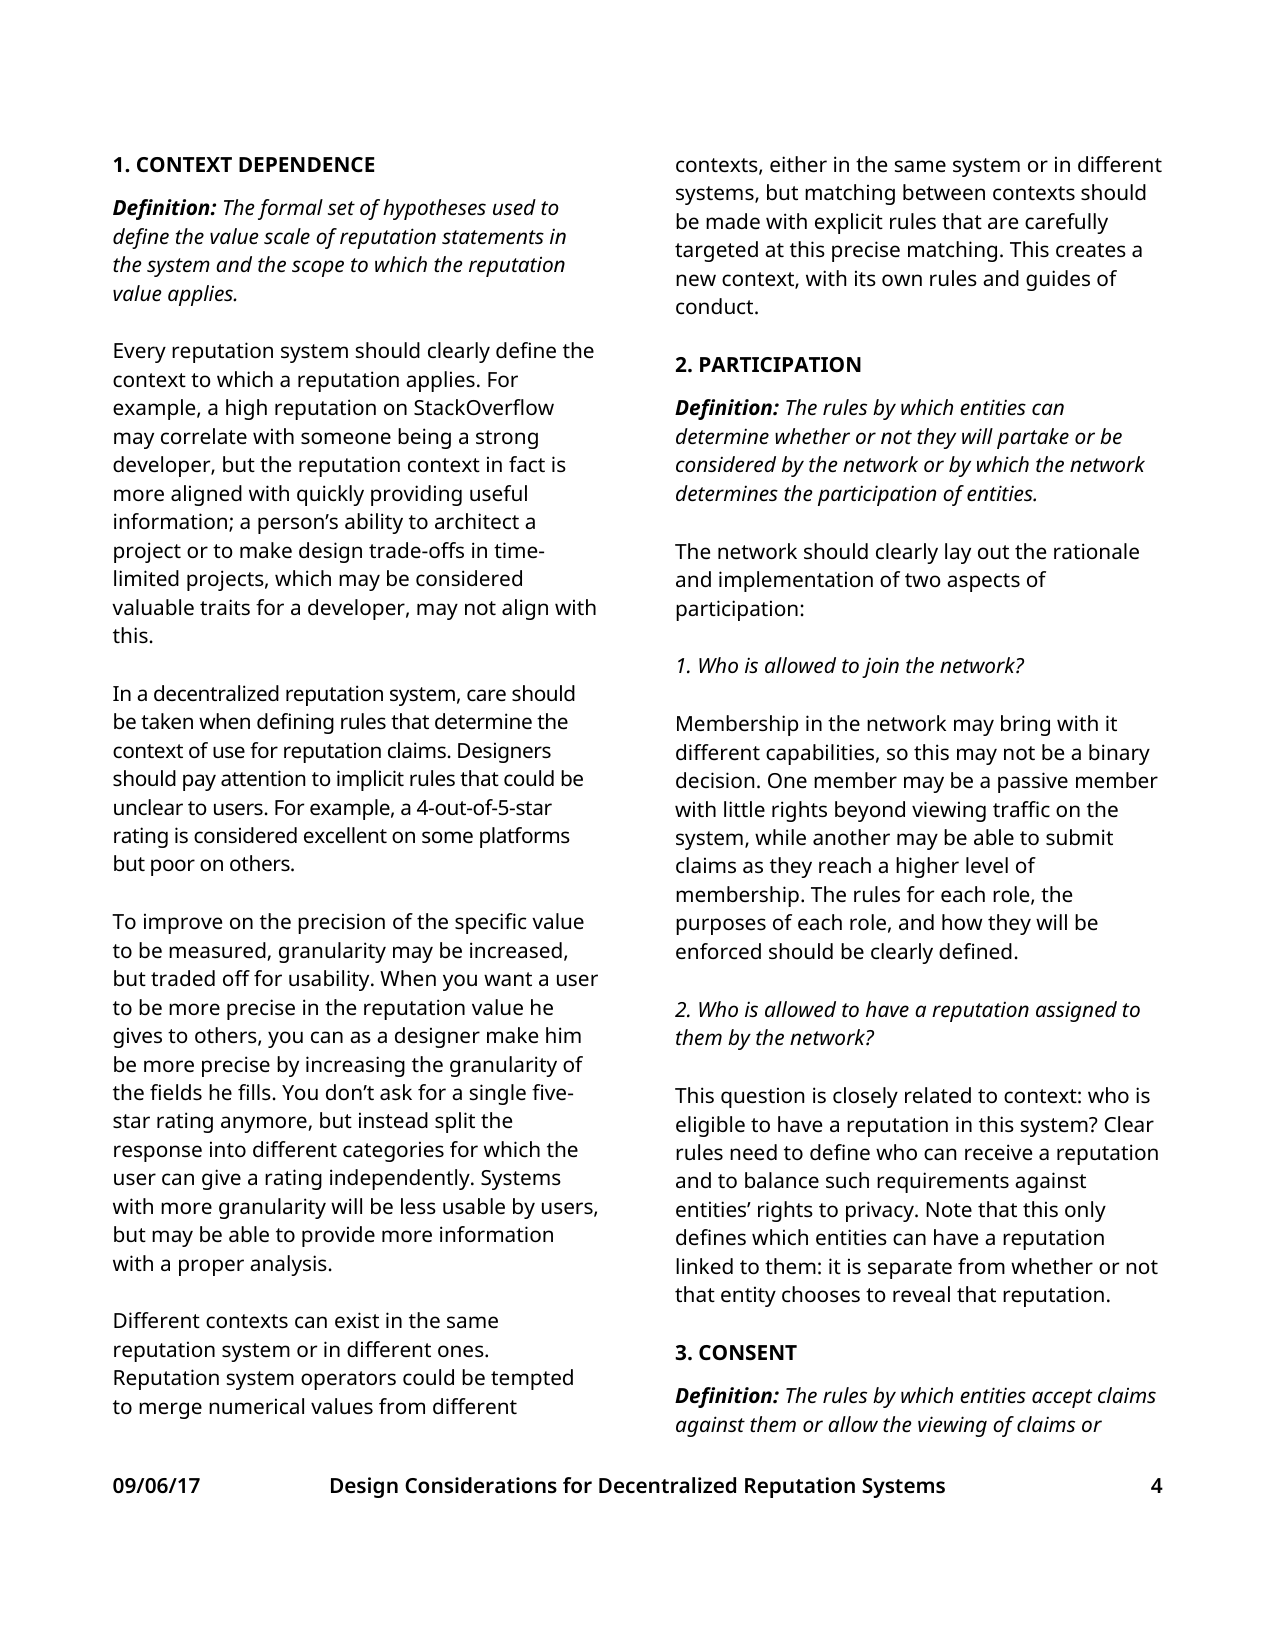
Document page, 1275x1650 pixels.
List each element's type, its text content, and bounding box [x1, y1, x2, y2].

text Every reputation system should clearly define the context to which a reputation applies. For example, a high reputation on StackOverflow may correlate with someone being a strong developer, but the reputation context in fact is more aligned with quickly providing useful information; a person’s ability to architect a project or to make design trade-offs in time-limited projects, which may be considered valuable traits for a developer, may not align with this. [112, 337, 600, 649]
text Definition: The formal set of hypotheses used to define the value scale of reputation statements in the system and the scope to which the reputation value applies. [112, 193, 600, 307]
text 1. Who is allowed to join the network? [675, 652, 1162, 680]
text Membership in the network may bring with it different capabilities, so this may not be a binary decision. One member may be a passive member with little rights beyond viewing traffic on the system, while another may be able to submit claims as they reach a higher level of membership. The rules for each role, the purposes of each role, and how they will be enforced should be clearly defined. [675, 709, 1162, 965]
text The network should clearly lay out the rationale and implementation of two aspects of participation: [675, 537, 1162, 622]
subtitle 3. Consent [675, 1338, 1162, 1367]
text Different contexts can exist in the same reputation system or in different ones. Reputation system operators could be tempted to merge numerical values from different [112, 1307, 600, 1420]
text Definition: The rules by which entities accept claims against them or allow the viewing of claims or [675, 1382, 1162, 1438]
text contexts, either in the same system or in different systems, but matching between contexts should be made with explicit rules that are carefully targeted at this precise matching. This creates a new context, with its own rules and guides of conduct. [675, 150, 1162, 321]
subtitle 2. Participation [675, 350, 1162, 378]
text In a decentralized reputation system, care should be taken when defining rules that determine the context of use for reputation claims. Designers should pay attention to implicit rules that could be unclear to users. For example, a 4-out-of-5-star rating is considered excellent on some platforms but poor on others. [112, 679, 600, 878]
text This question is closely related to context: who is eligible to have a reputation in this system? Clear rules need to define who can receive a reputation and to balance such requirements against entities’ rights to privacy. Note that this only defines which entities can have a reputation linked to them: it is separate from whether or not that entity chooses to reveal that reputation. [675, 1081, 1162, 1309]
text To improve on the precision of the specific value to be measured, granularity may be increased, but traded off for usability. When you want a user to be more precise in the reputation value he gives to others, you can as a designer make him be more precise by increasing the granularity of the fields he fills. You don’t ask for a single five-star rating anymore, but instead split the response into different categories for which the user can give a rating independently. Systems with more granularity will be less usable by users, but may be able to provide more information with a proper analysis. [112, 907, 600, 1277]
text 2. Who is allowed to have a reputation assigned to them by the network? [675, 995, 1162, 1052]
text Definition: The rules by which entities can determine whether or not they will partake or be considered by the network or by which the network determines the participation of entities. [675, 393, 1162, 507]
subtitle 1. Context Dependence [112, 150, 600, 178]
